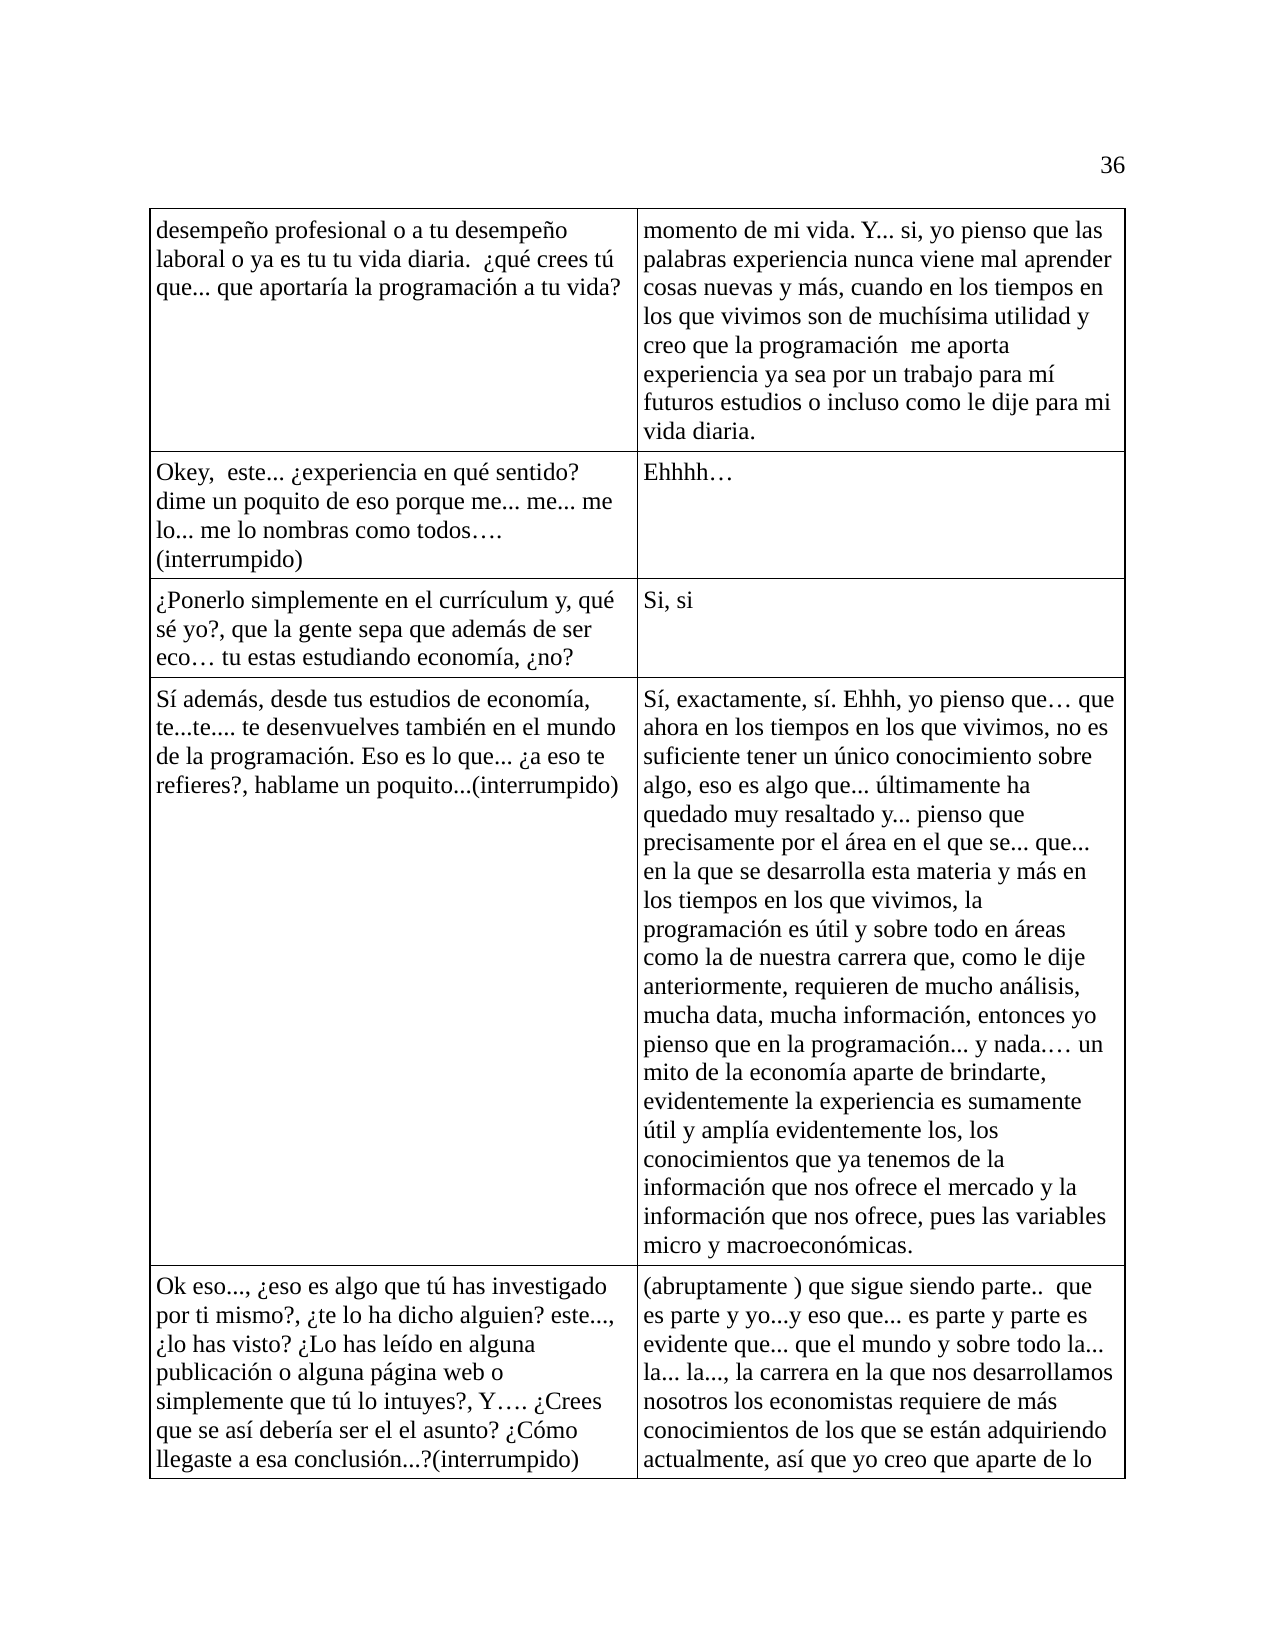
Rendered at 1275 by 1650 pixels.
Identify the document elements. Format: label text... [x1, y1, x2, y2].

table_cell Okey, este... ¿experiencia en qué sentido? dime un poquito de eso porque me... me... me lo... me lo nombras como todos…. (interrumpido) [151, 452, 637, 578]
table_cell (abruptamente ) que sigue siendo parte.. que es parte y yo...y eso que... es parte y parte es evidente que... que el mundo y sobre todo la... la... la..., la carrera en la que nos desarrollamos nosotros los economistas requiere de más conocimientos de los que se están adquiriendo actualmente, así que yo creo que aparte de lo [638, 1266, 1124, 1478]
table_cell momento de mi vida. Y... si, yo pienso que las palabras experiencia nunca viene mal aprender cosas nuevas y más, cuando en los tiempos en los que vivimos son de muchísima utilidad y creo que la programación me aporta experiencia ya sea por un trabajo para mí futuros estudios o incluso como le dije para mi vida diaria. [638, 209, 1124, 451]
table_cell Sí además, desde tus estudios de economía, te...te.... te desenvuelves también en el mundo de la programación. Eso es lo que... ¿a eso te refieres?, hablame un poquito...(interrumpido) [151, 678, 637, 1264]
table_cell Sí, exactamente, sí. Ehhh, yo pienso que… que ahora en los tiempos en los que vivimos, no es suficiente tener un único conocimiento sobre algo, eso es algo que... últimamente ha quedado muy resaltado y... pienso que precisamente por el área en el que se... que... en la que se desarrolla esta materia y más en los tiempos en los que vivimos, la programación es útil y sobre todo en áreas como la de nuestra carrera que, como le dije anteriormente, requieren de mucho análisis, mucha data, mucha información, entonces yo pienso que en la programación... y nada.… un mito de la economía aparte de brindarte, evidentemente la experiencia es sumamente útil y amplía evidentemente los, los conocimientos que ya tenemos de la información que nos ofrece el mercado y la información que nos ofrece, pues las variables micro y macroeconómicas. [638, 678, 1124, 1264]
table_cell ¿Ponerlo simplemente en el currículum y, qué sé yo?, que la gente sepa que además de ser eco… tu estas estudiando economía, ¿no? [151, 579, 637, 677]
table_cell Ok eso..., ¿eso es algo que tú has investigado por ti mismo?, ¿te lo ha dicho alguien? este..., ¿lo has visto? ¿Lo has leído en alguna publicación o alguna página web o simplemente que tú lo intuyes?, Y…. ¿Crees que se así debería ser el el asunto? ¿Cómo llegaste a esa conclusión...?(interrumpido) [151, 1266, 637, 1478]
table_cell Si, si [638, 579, 1124, 677]
table_cell desempeño profesional o a tu desempeño laboral o ya es tu tu vida diaria. ¿qué crees tú que... que aportaría la programación a tu vida? [151, 209, 637, 451]
table_cell Ehhhh… [638, 452, 1124, 578]
